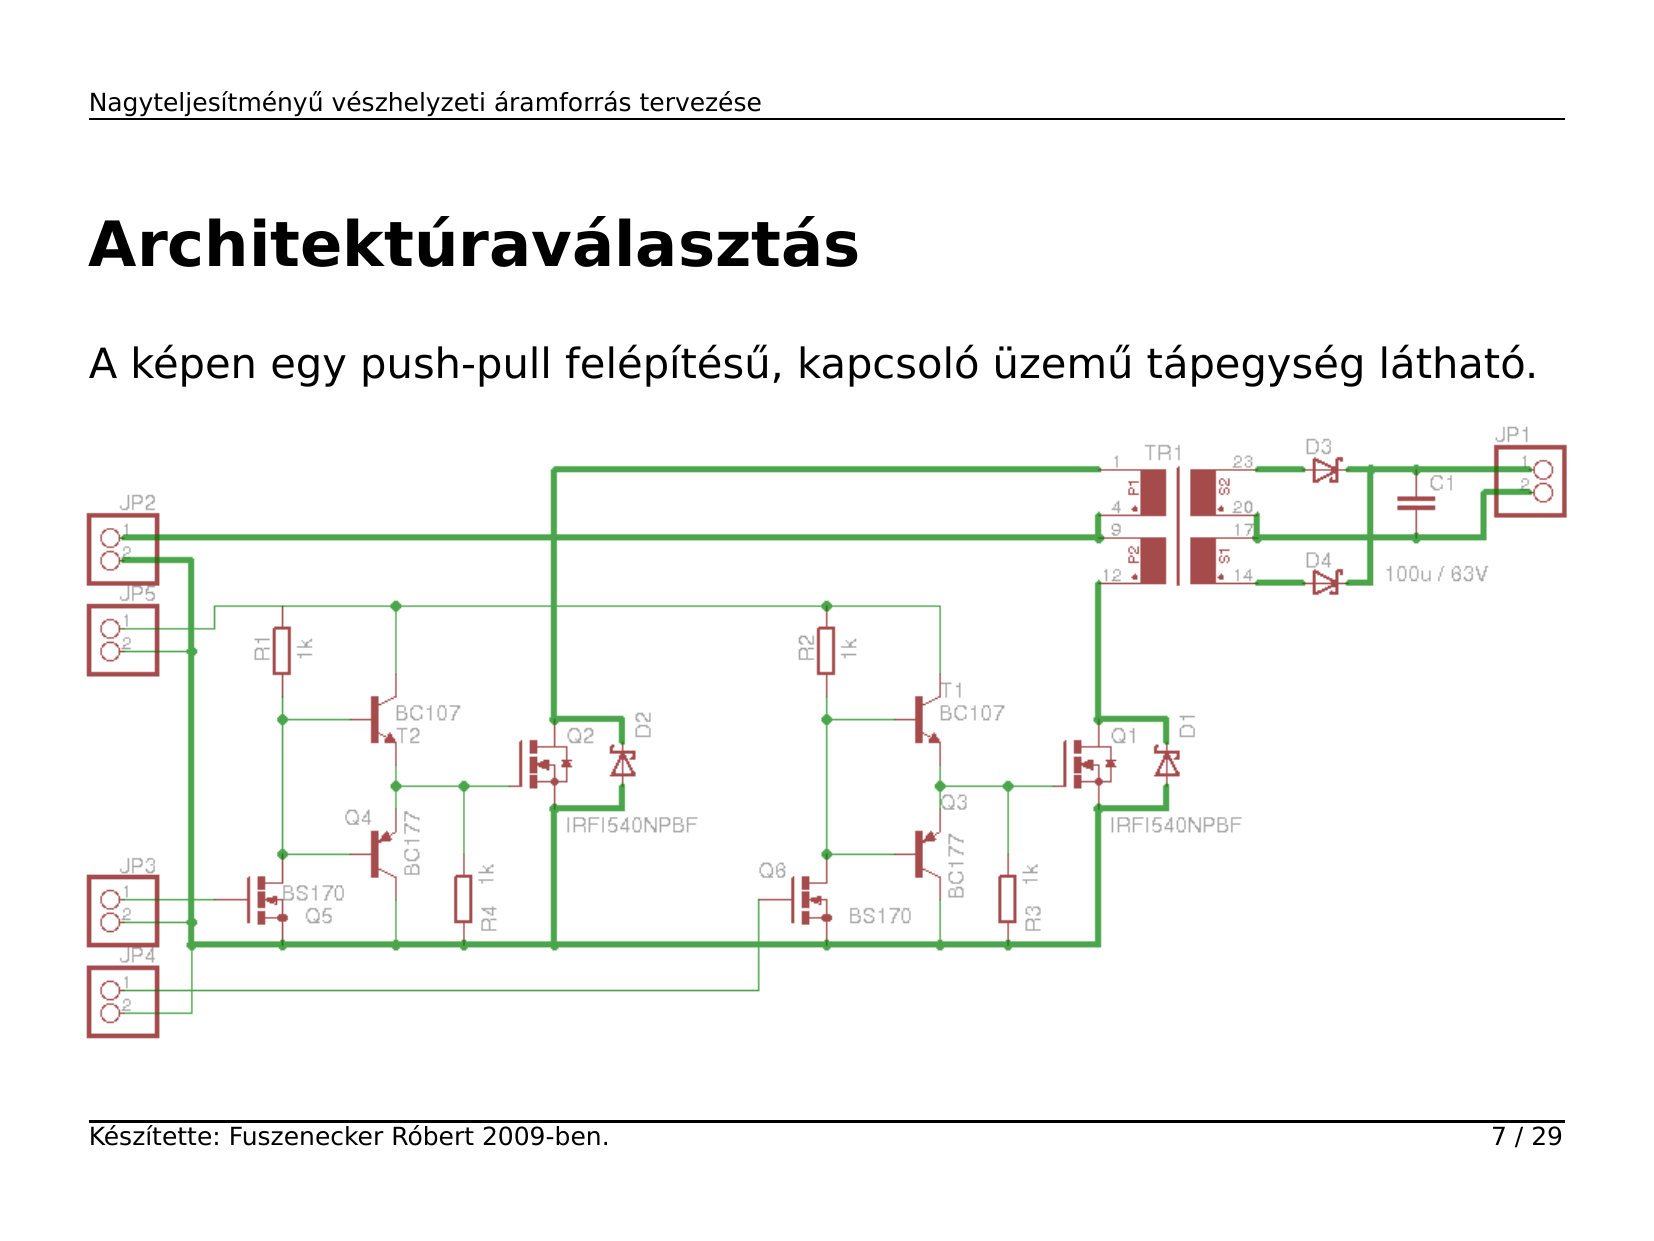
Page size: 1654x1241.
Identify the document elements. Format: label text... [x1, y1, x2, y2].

picture [78, 418, 1576, 1046]
subtitle Architektúraválasztás [88, 208, 1565, 281]
text A képen egy push-pull felépítésű, kapcsoló üzemű tápegység látható. [88, 340, 1565, 389]
